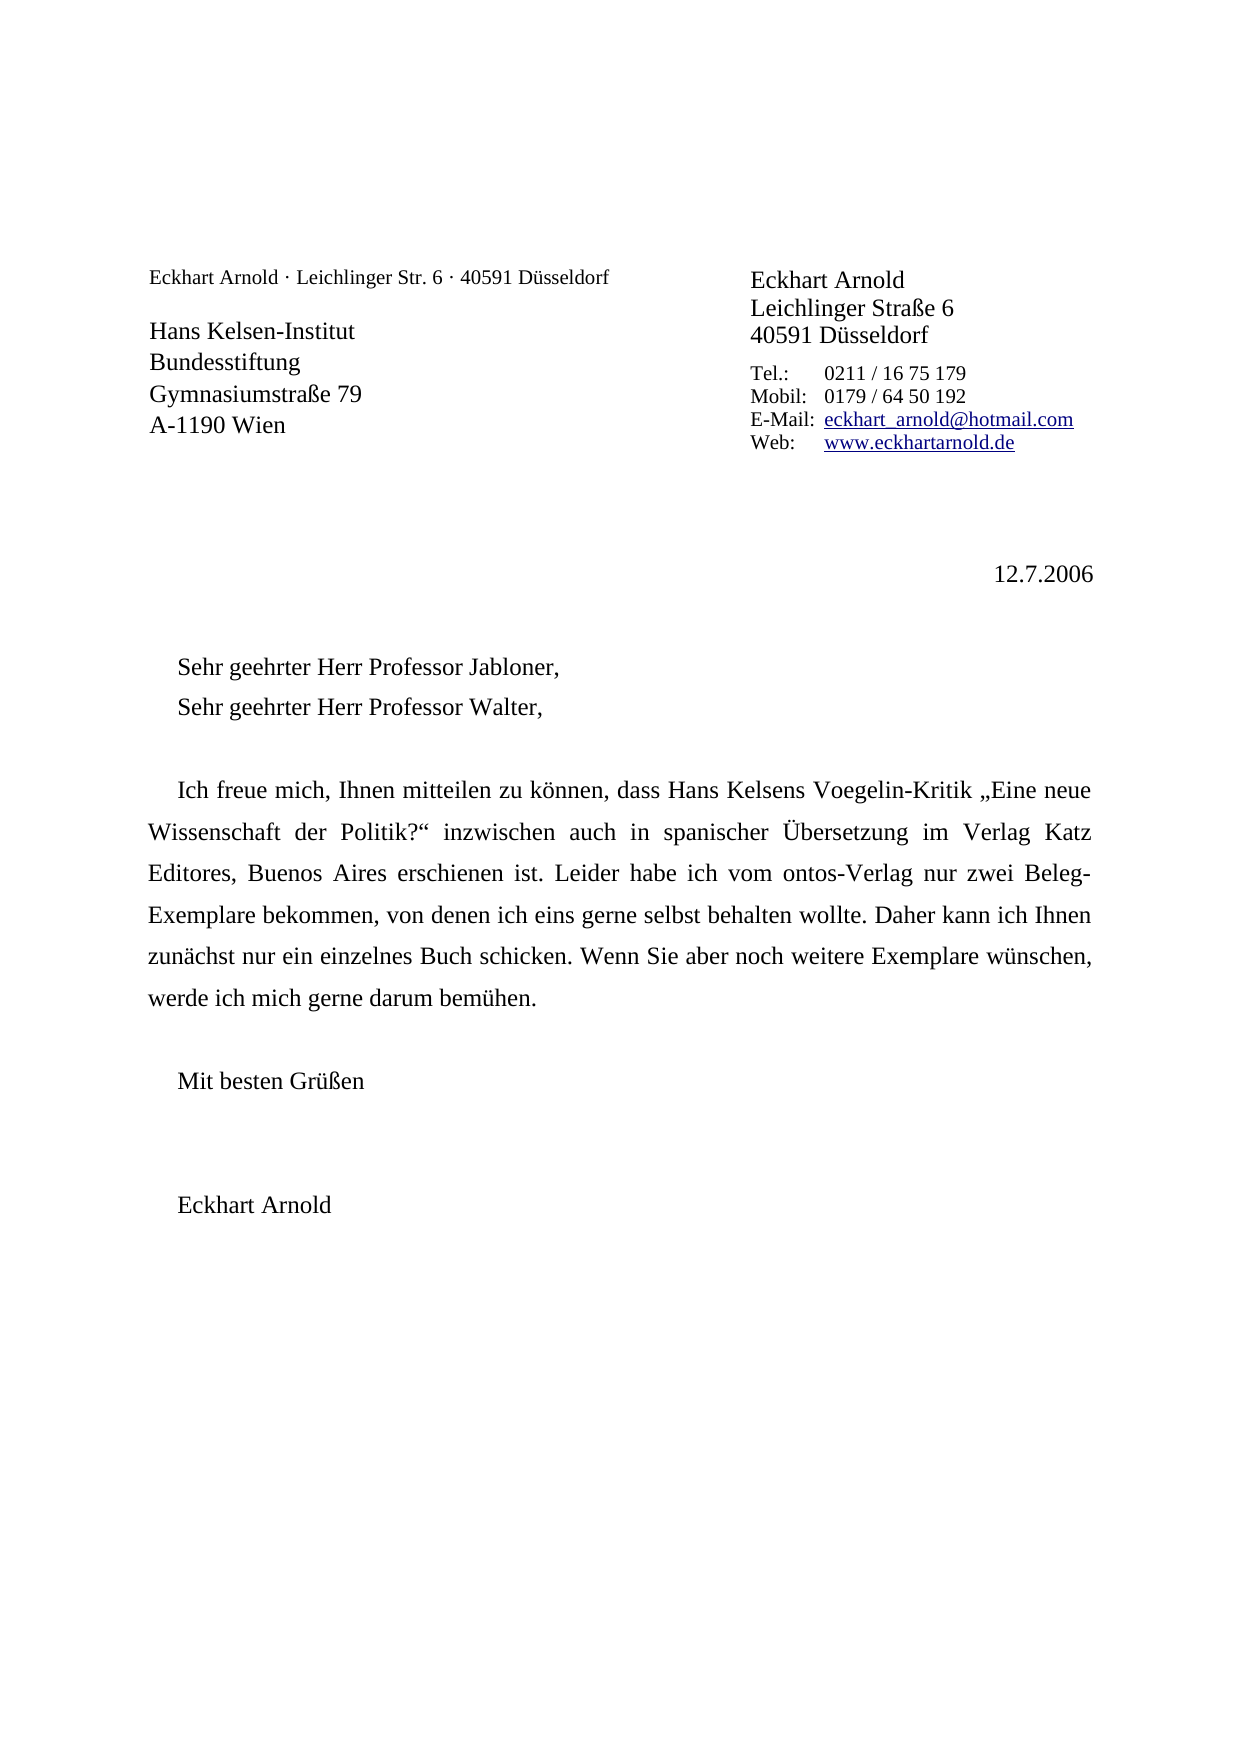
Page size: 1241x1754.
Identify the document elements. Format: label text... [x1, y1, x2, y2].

text Tel.: 0211 / 16 75 179 Mobil: 0179 / 64 50 192 E-Mail: eckhart_arnold@hotmail.com Web: www.eckhartarnold.de [750, 362, 1092, 454]
text Mit besten Grüßen [148, 1067, 1093, 1095]
text Hans Kelsen-Institut [149, 314, 599, 346]
text 12.7.2006 [637, 560, 1093, 588]
text Sehr geehrter Herr Professor Walter, [148, 693, 1093, 721]
text Eckhart Arnold Leichlinger Straße 6 40591 Düsseldorf [750, 266, 1092, 349]
text Ich freue mich, Ihnen mitteilen zu können, dass Hans Kelsens Voegelin-Kritik „Eine neue Wissenschaft der Politik?“ inzwischen auch in spanischer Übersetzung im Verlag Katz Editores, Buenos Aires erschienen ist. Leider habe ich vom ontos-Verlag nur zwei Beleg-Exemplare bekommen, von denen ich eins gerne selbst behalten wollte. Daher kann ich Ihnen zunächst nur ein einzelnes Buch schicken. Wenn Sie aber noch weitere Exemplare wünschen, werde ich mich gerne darum bemühen. [148, 776, 1093, 1012]
text Bundesstiftung [149, 346, 599, 377]
text Eckhart Arnold [148, 1192, 1093, 1219]
text Eckhart Arnold · Leichlinger Str. 6 · 40591 Düsseldorf [149, 266, 619, 289]
text A-1190 Wien [149, 408, 599, 439]
text Sehr geehrter Herr Professor Jabloner, [148, 653, 1093, 681]
text Gymnasiumstraße 79 [149, 377, 599, 408]
